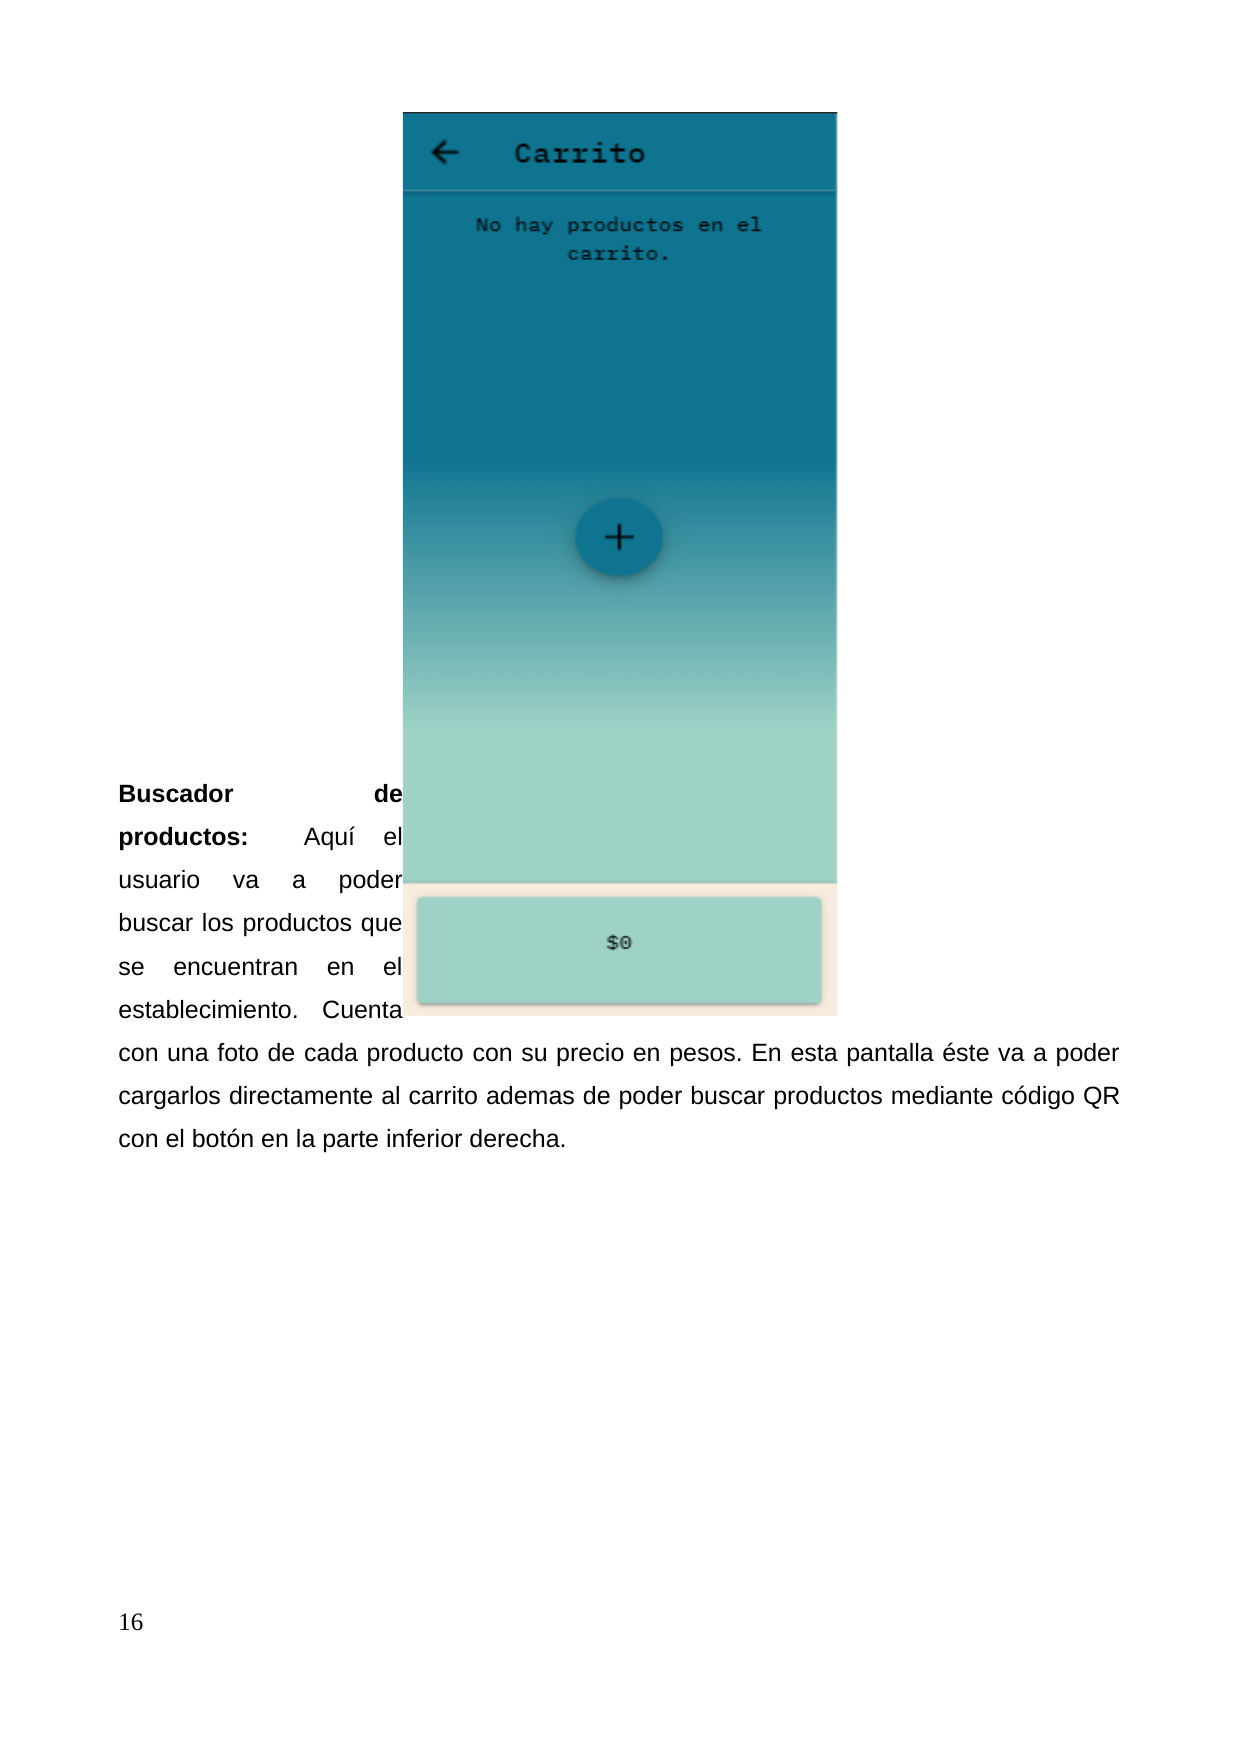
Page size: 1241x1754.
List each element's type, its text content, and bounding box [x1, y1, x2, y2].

picture [402, 112, 838, 1016]
text Buscador de productos: Aquí el usuario va a poder buscar los productos que se encuentran en el establecimiento. Cuenta con una foto de cada producto con su precio en pesos. En esta pantalla éste va a poder cargarlos directamente al carrito ademas de poder buscar productos mediante código QR con el botón en la parte inferior derecha. [118, 779, 1122, 1153]
